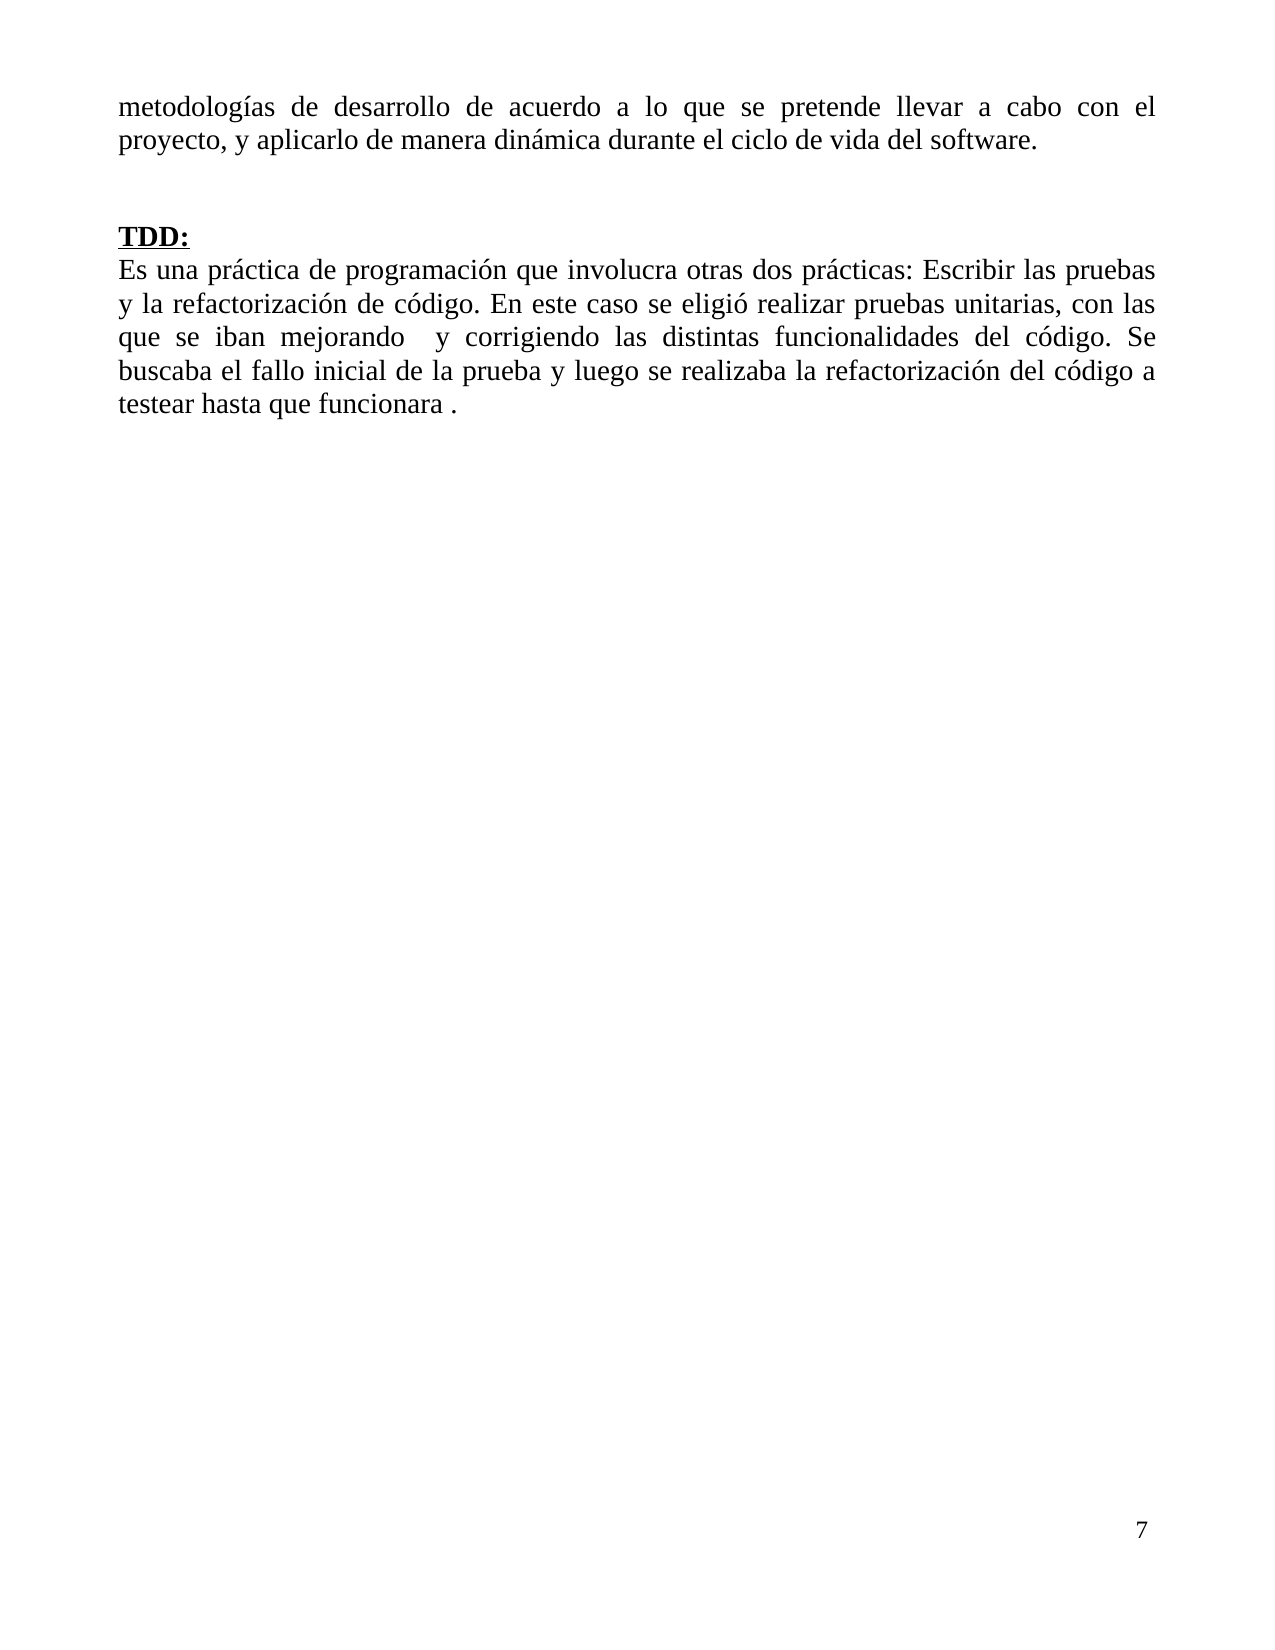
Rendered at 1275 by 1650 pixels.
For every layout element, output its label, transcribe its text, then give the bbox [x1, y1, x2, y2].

text Es una práctica de programación que involucra otras dos prácticas: Escribir las pruebas y la refactorización de código. En este caso se eligió realizar pruebas unitarias, con las que se iban mejorando y corrigiendo las distintas funcionalidades del código. Se buscaba el fallo inicial de la prueba y luego se realizaba la refactorización del código a testear hasta que funcionara . [118, 252, 1157, 420]
text metodologías de desarrollo de acuerdo a lo que se pretende llevar a cabo con el proyecto, y aplicarlo de manera dinámica durante el ciclo de vida del software. [118, 89, 1157, 156]
text TDD: [118, 219, 1157, 252]
